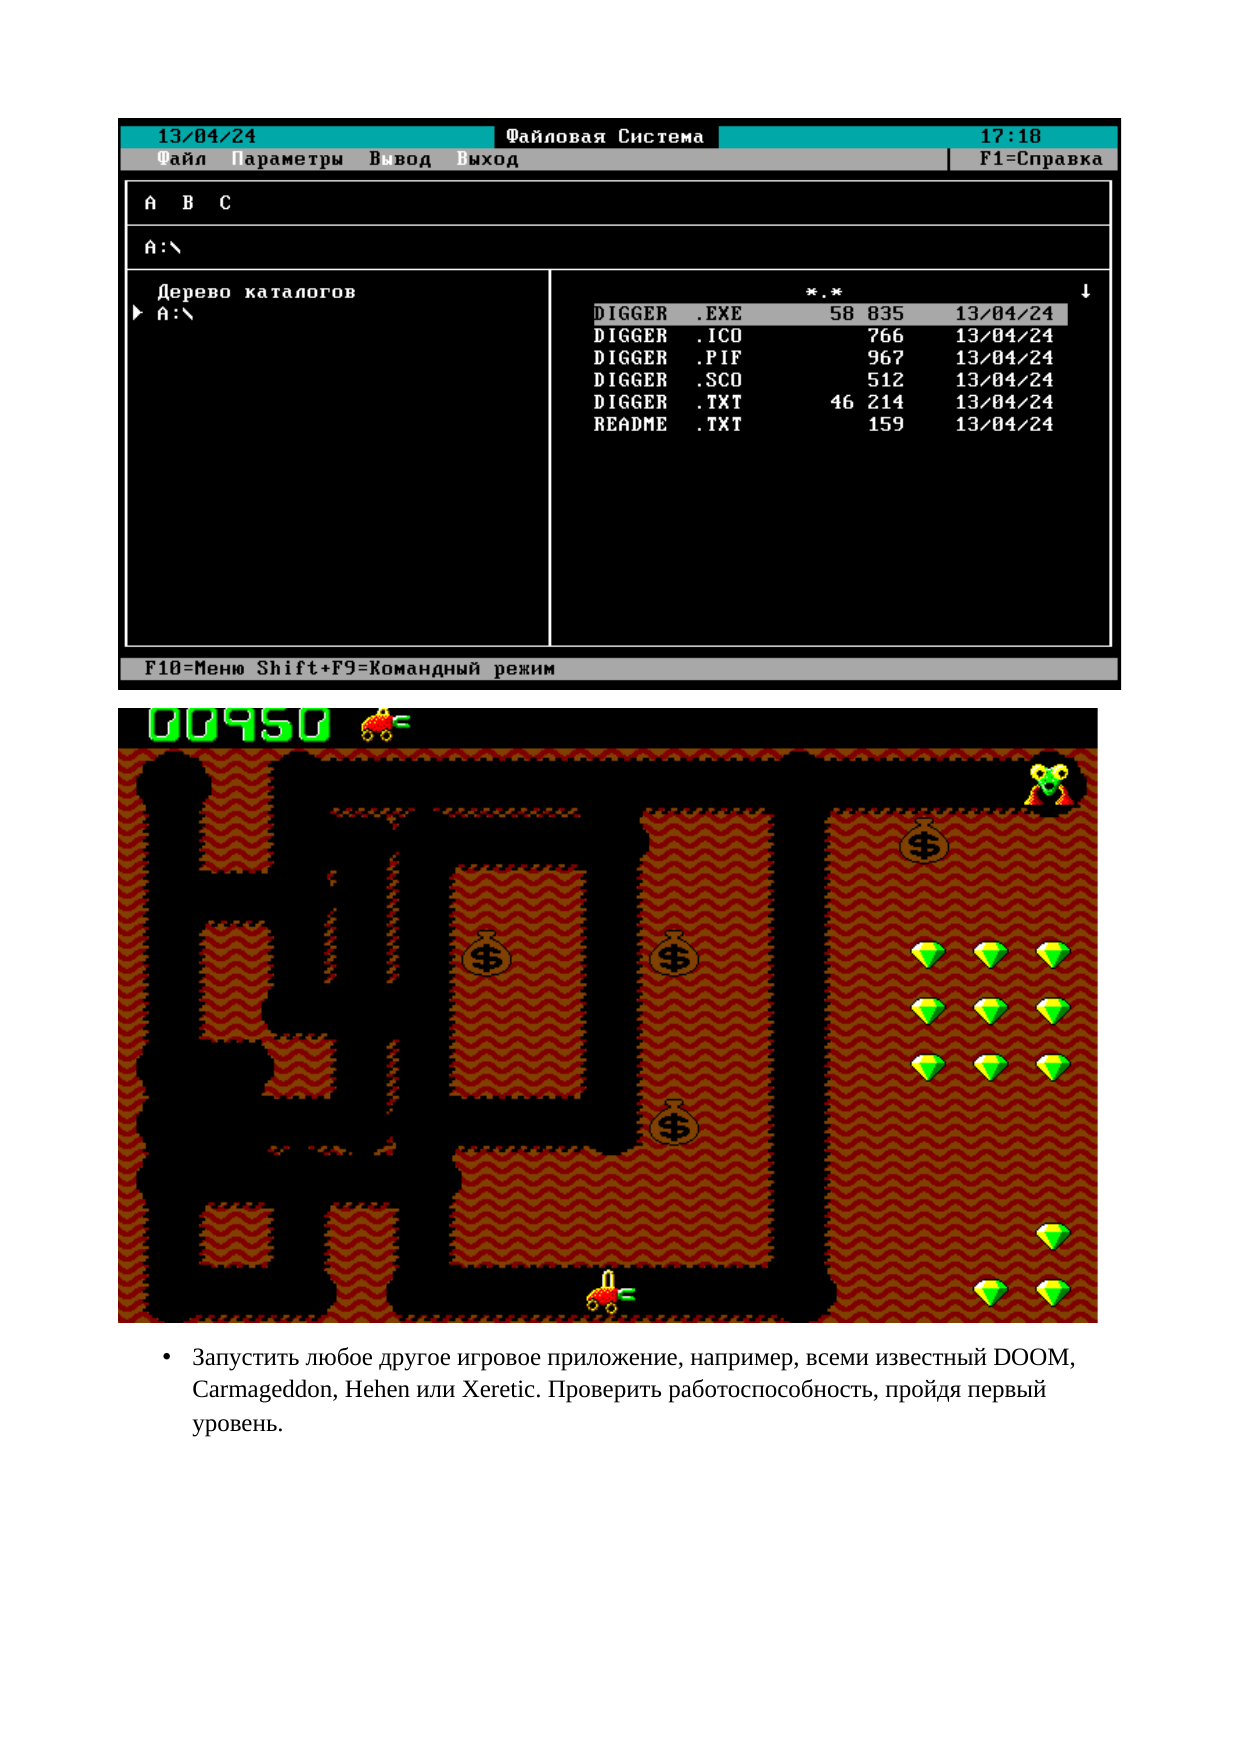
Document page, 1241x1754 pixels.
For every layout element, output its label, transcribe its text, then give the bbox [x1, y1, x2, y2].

list Запустить любое другое игровое приложение, например, всеми известный DOOM, Carmageddon, Hehen или Xeretic. Проверить работоспособность, пройдя первый уровень. [162, 1342, 1122, 1436]
